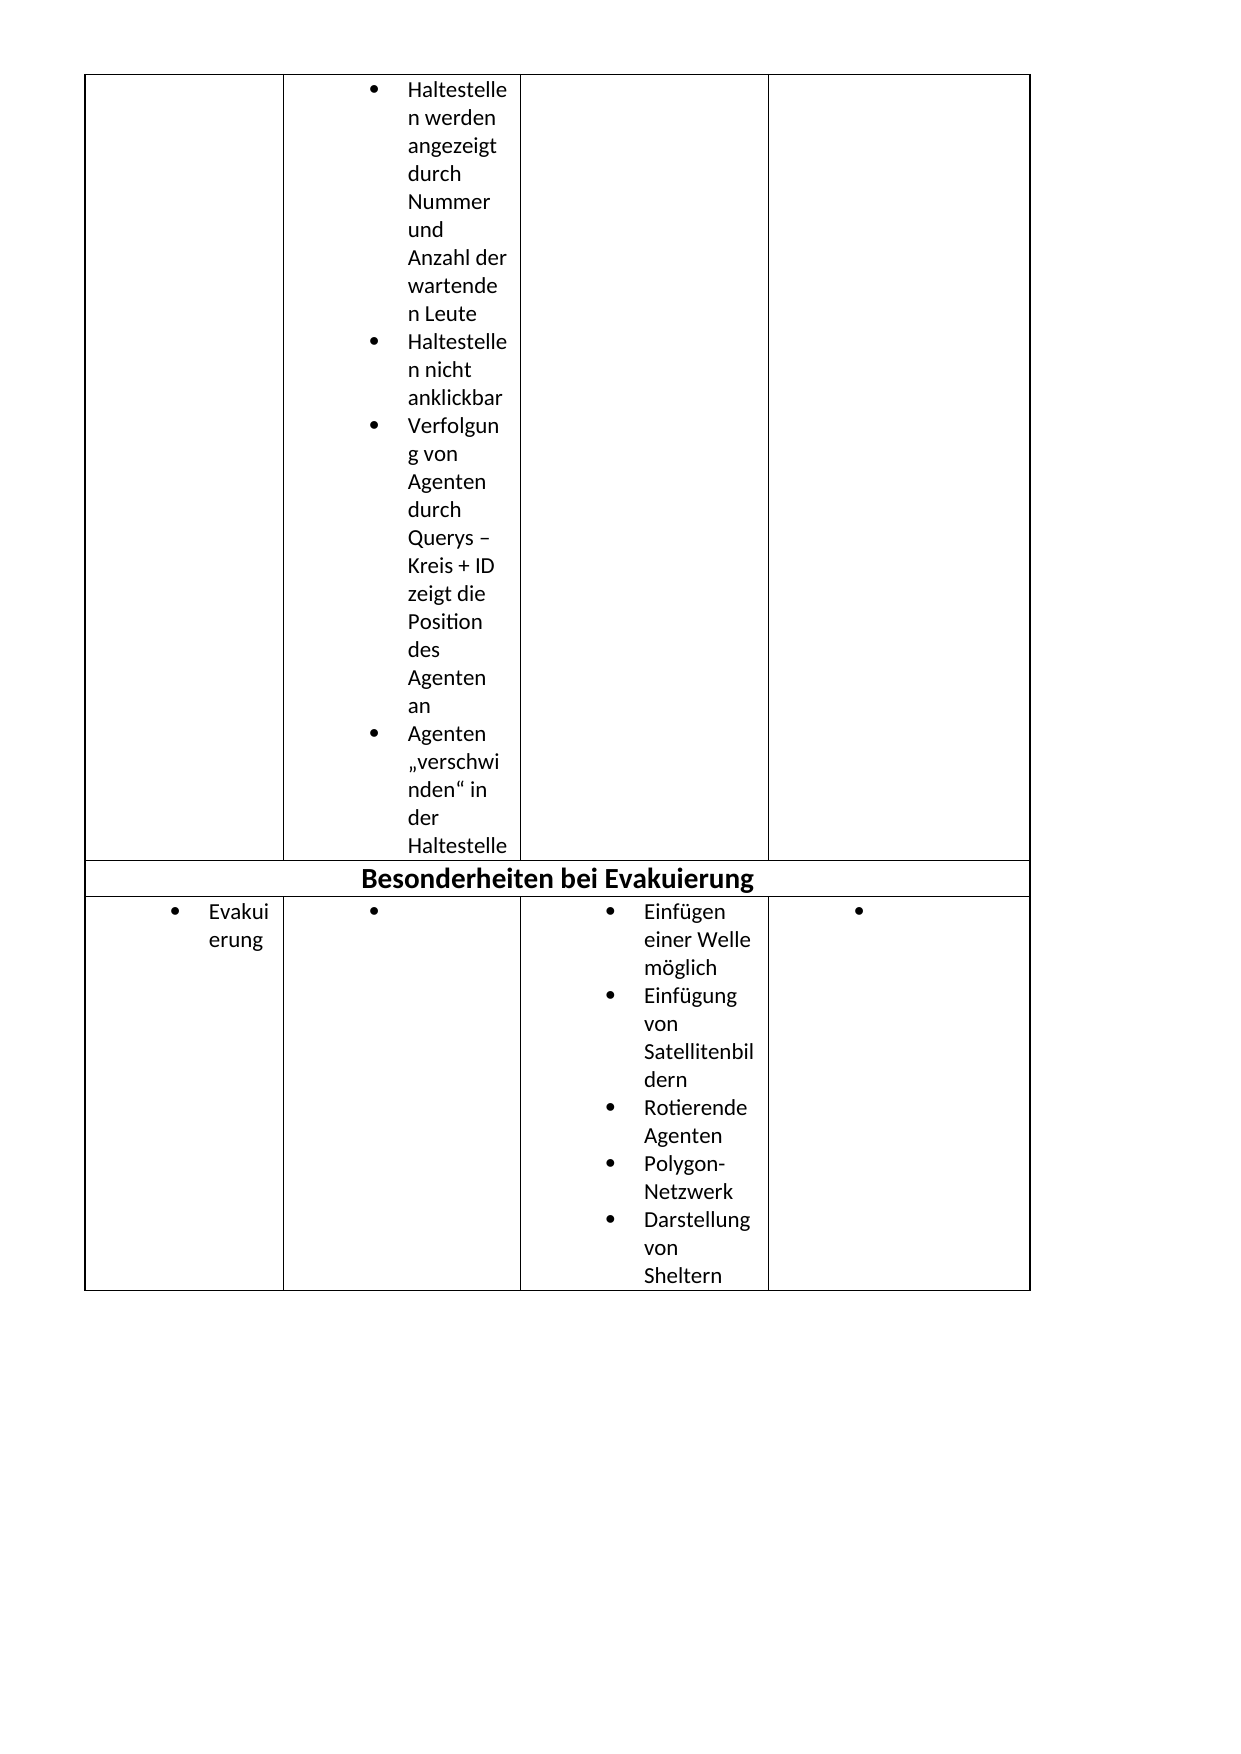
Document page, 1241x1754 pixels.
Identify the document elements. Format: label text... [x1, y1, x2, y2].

table_cell [86, 75, 283, 859]
table_cell [521, 75, 768, 859]
table_cell [284, 897, 520, 1289]
table_cell PT wird blau dargestellt Ist es gefüllt, so wird es grün Haltestellen werden angezeigt durch Nummer und Anzahl der wartenden Leute Haltestellen nicht anklickbar Verfolgung von Agenten durch Querys – Kreis + ID zeigt die Position des Agenten an Agenten „verschwinden“ in der Haltestelle [284, 75, 520, 859]
table_cell Besonderheiten bei Evakuierung [86, 861, 1029, 896]
table_cell Evakuierung [86, 897, 283, 1289]
table_cell [769, 897, 1029, 1289]
table_cell Einfügen einer Welle möglich Einfügung von Satellitenbildern Rotierende Agenten Polygon-Netzwerk Darstellung von Sheltern [521, 897, 768, 1289]
table_cell [769, 75, 1029, 859]
